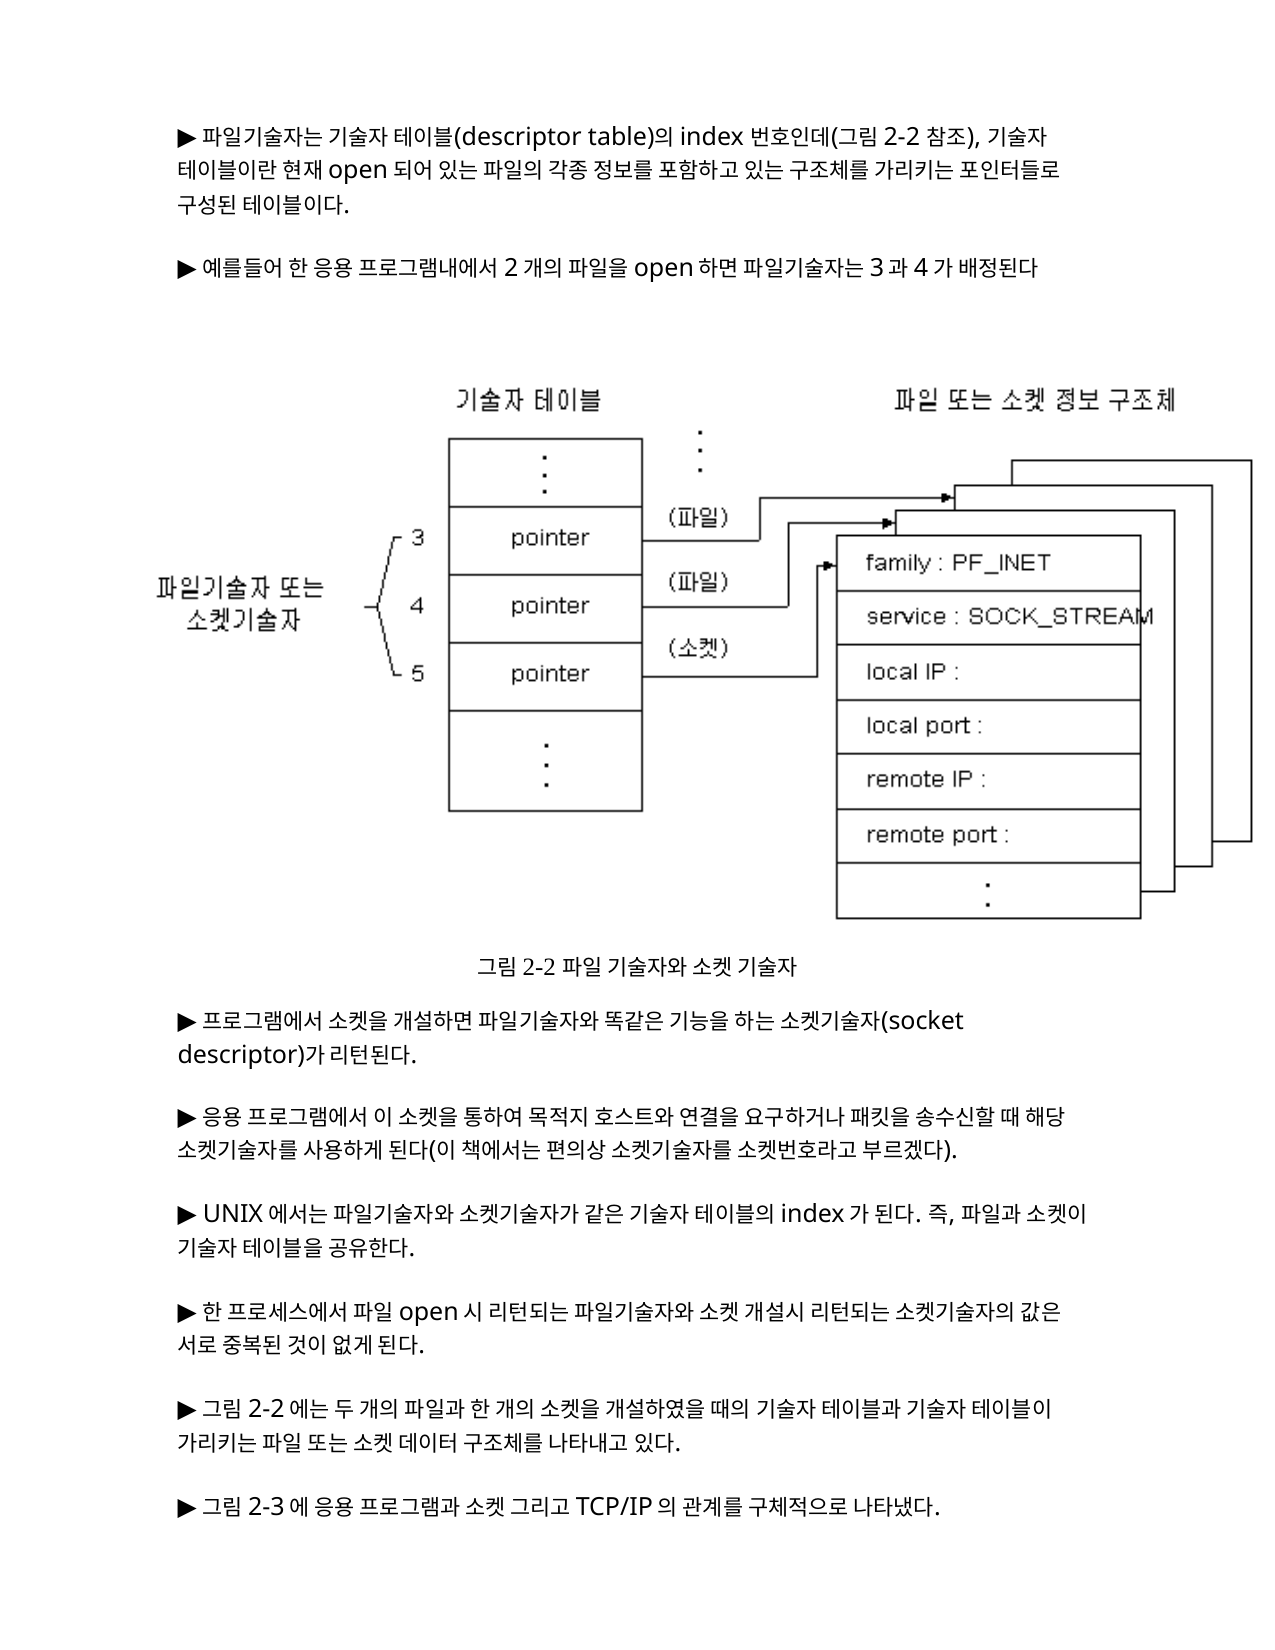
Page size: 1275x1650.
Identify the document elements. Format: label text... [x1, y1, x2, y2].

text ▶ 그림 2-3에 응용 프로그램과 소켓 그리고 TCP/IP의 관계를 구체적으로 나타냈다. [177, 1488, 1098, 1522]
text ▶ 프로그램에서 소켓을 개설하면 파일기술자와 똑같은 기능을 하는 소켓기술자(socket descriptor)가 리턴된다. [177, 1003, 1098, 1071]
text ▶ 그림 2-2에는 두 개의 파일과 한 개의 소켓을 개설하였을 때의 기술자 테이블과 기술자 테이블이 가리키는 파일 또는 소켓 데이터 구조체를 나타내고 있다. [177, 1391, 1098, 1459]
text ▶ 한 프로세스에서 파일 open시 리턴되는 파일기술자와 소켓 개설시 리턴되는 소켓기술자의 값은 서로 중복된 것이 없게 된다. [177, 1293, 1098, 1361]
picture [118, 374, 1275, 925]
text 그림 2-2 파일 기술자와 소켓 기술자 [118, 950, 1157, 982]
text ▶ 예를들어 한 응용 프로그램내에서 2개의 파일을 open하면 파일기술자는 3과 4가 배정된다 [177, 250, 1098, 284]
text ▶ UNIX에서는 파일기술자와 소켓기술자가 같은 기술자 테이블의 index가 된다. 즉, 파일과 소켓이 기술자 테이블을 공유한다. [177, 1196, 1098, 1264]
text ▶ 파일기술자는 기술자 테이블(descriptor table)의 index 번호인데(그림 2-2 참조), 기술자 테이블이란 현재 open되어 있는 파일의 각종 정보를 포함하고 있는 구조체를 가리키는 포인터들로 구성된 테이블이다. [177, 118, 1098, 220]
text ▶ 응용 프로그램에서 이 소켓을 통하여 목적지 호스트와 연결을 요구하거나 패킷을 송수신할 때 해당 소켓기술자를 사용하게 된다(이 책에서는 편의상 소켓기술자를 소켓번호라고 부르겠다). [177, 1100, 1098, 1166]
